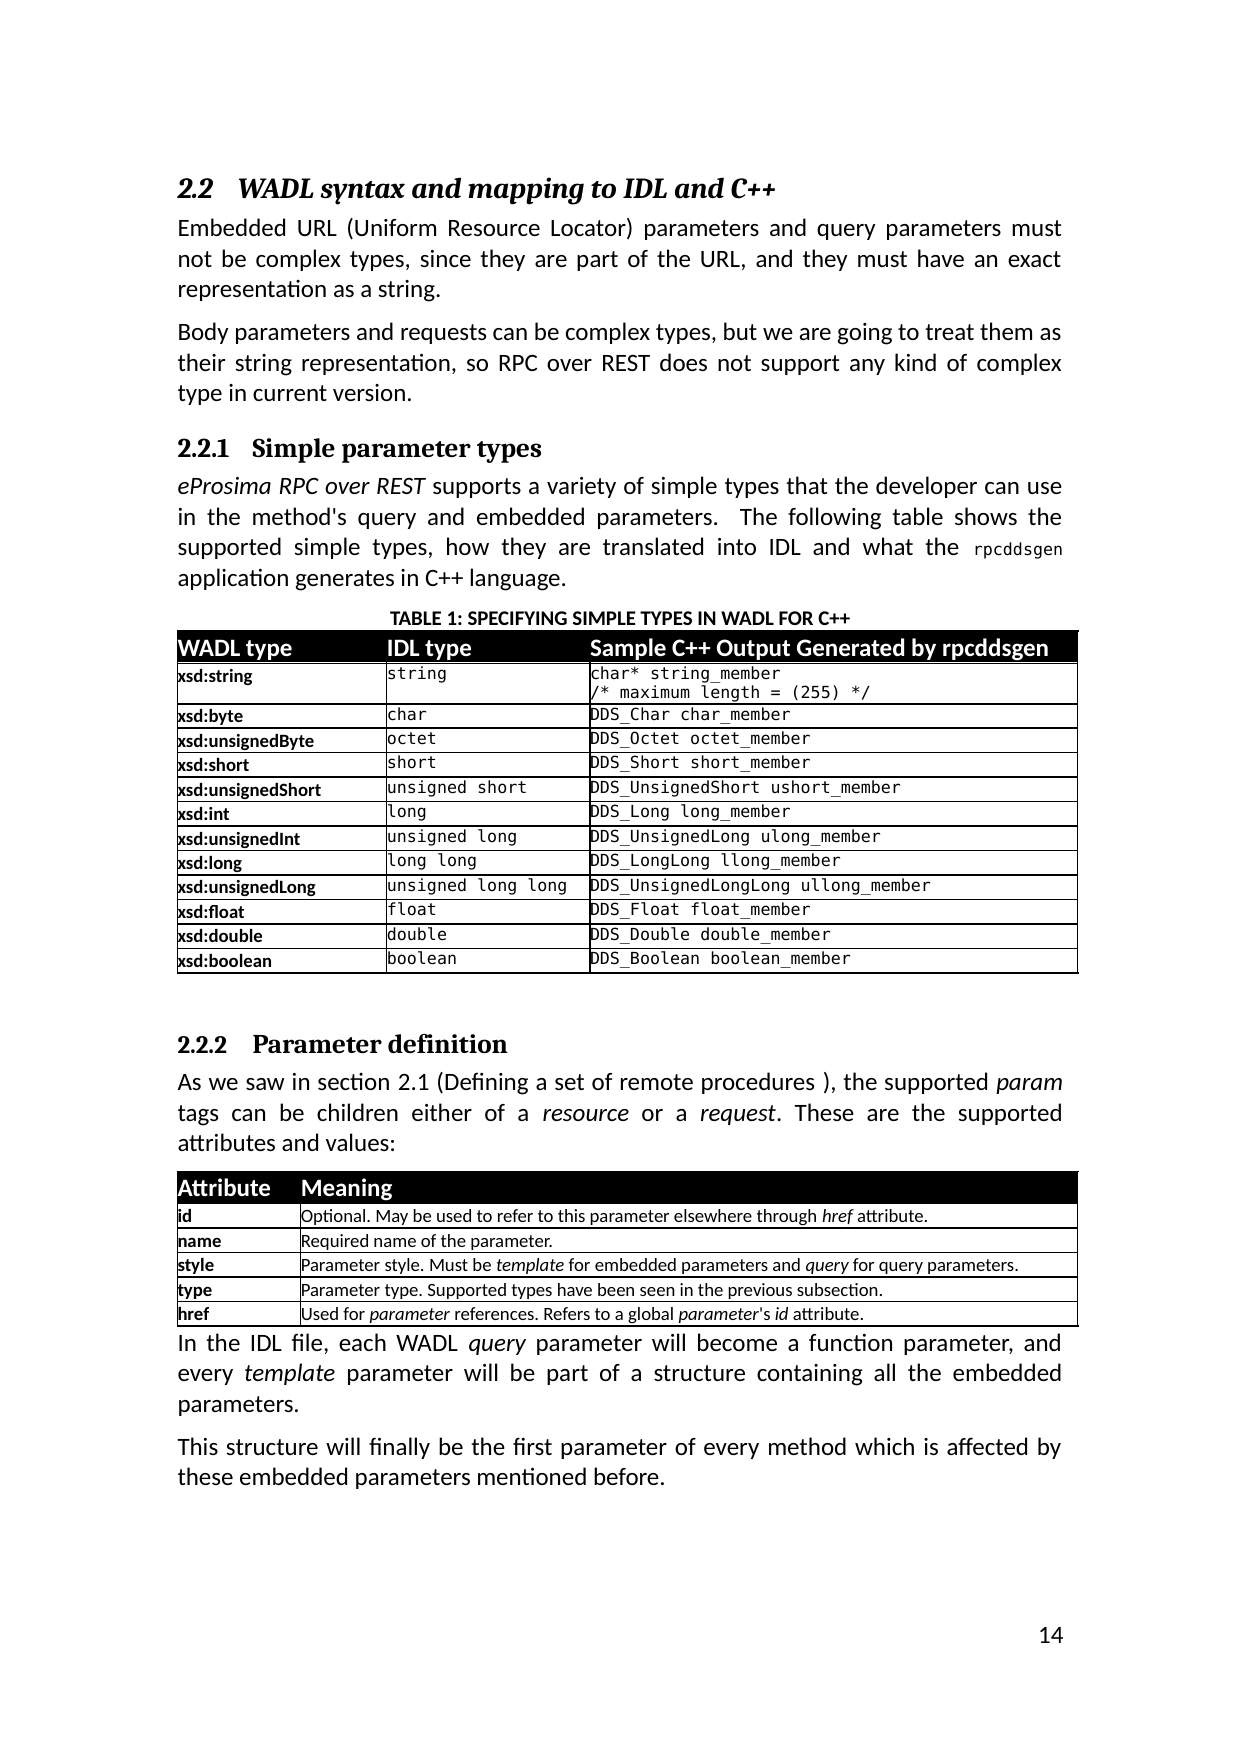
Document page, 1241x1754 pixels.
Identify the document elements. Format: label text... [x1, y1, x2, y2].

text Embedded URL (Uniform Resource Locator) parameters and query parameters must not be complex types, since they are part of the URL, and they must have an exact representation as a string. [177, 212, 1063, 304]
table_cell DDS_Octet octet_member [591, 729, 1077, 752]
table_cell xsd:unsignedLong [178, 876, 386, 899]
table_cell DDS_UnsignedShort ushort_member [591, 778, 1077, 801]
table_cell xsd:int [178, 802, 386, 825]
table_cell DDS_UnsignedLong ulong_member [591, 827, 1077, 850]
table_cell DDS_UnsignedLongLong ullong_member [591, 876, 1077, 899]
table_cell DDS_LongLong llong_member [591, 851, 1077, 874]
text Body parameters and requests can be complex types, but we are going to treat them as their string representation, so RPC over REST does not support any kind of complex type in current version. [177, 316, 1063, 408]
text As we saw in section 2.1 (Defining a set of remote procedures ), the supported param tags can be children either of a resource or a request. These are the supported attributes and values: [177, 1067, 1063, 1158]
table_cell DDS_Short short_member [591, 753, 1077, 776]
table_cell id [178, 1204, 300, 1227]
table_cell xsd:boolean [178, 949, 386, 972]
table_cell double [387, 925, 589, 948]
table_cell DDS_Double double_member [591, 925, 1077, 948]
table_cell unsigned short [387, 778, 589, 801]
table_cell unsigned long long [387, 876, 589, 899]
table_header Sample C++ Output Generated by rpcddsgen [591, 632, 1077, 662]
table_cell xsd:double [178, 925, 386, 948]
table_cell char [387, 705, 589, 727]
table_cell type [178, 1278, 300, 1301]
table_cell DDS_Boolean boolean_member [591, 949, 1077, 972]
table_cell xsd:float [178, 900, 386, 923]
table_header IDL type [387, 632, 589, 662]
table_header Meaning [301, 1172, 1077, 1203]
subtitle Simple parameter types [177, 433, 1063, 464]
table_cell xsd:unsignedByte [178, 729, 386, 752]
text This structure will finally be the first parameter of every method which is affected by these embedded parameters mentioned before. [177, 1431, 1063, 1492]
subtitle Parameter definition [177, 1029, 1063, 1060]
table_cell DDS_Long long_member [591, 802, 1077, 825]
table_cell short [387, 753, 589, 776]
table_cell Used for parameter references. Refers to a global parameter's id attribute. [301, 1302, 1077, 1325]
table_cell xsd:unsignedShort [178, 778, 386, 801]
table_cell style [178, 1253, 300, 1276]
table_cell Optional. May be used to refer to this parameter elsewhere through href attribute. [301, 1204, 1077, 1227]
table_cell name [178, 1229, 300, 1252]
table_cell Parameter type. Supported types have been seen in the previous subsection. [301, 1278, 1077, 1301]
table_cell Parameter style. Must be template for embedded parameters and query for query parameters. [301, 1253, 1077, 1276]
table_cell DDS_Char char_member [591, 705, 1077, 727]
table_cell unsigned long [387, 827, 589, 850]
table_cell xsd:short [178, 753, 386, 776]
table_cell xsd:unsignedInt [178, 827, 386, 850]
table_cell Required name of the parameter. [301, 1229, 1077, 1252]
table_cell xsd:byte [178, 705, 386, 727]
table_cell xsd:long [178, 851, 386, 874]
subtitle WADL syntax and mapping to IDL and C++ [177, 173, 1063, 206]
table_cell href [178, 1302, 300, 1325]
text In the IDL file, each WADL query parameter will become a function parameter, and every template parameter will be part of a structure containing all the embedded parameters. [177, 1327, 1063, 1418]
table_cell string [387, 664, 589, 703]
text eProsima RPC over REST supports a variety of simple types that the developer can use in the method's query and embedded parameters. The following table shows the supported simple types, how they are translated into IDL and what the rpcddsgen application generates in C++ language. [177, 470, 1063, 592]
table_cell boolean [387, 949, 589, 972]
table_header WADL type [178, 632, 386, 662]
table_cell DDS_Float float_member [591, 900, 1077, 923]
table_cell long [387, 802, 589, 825]
table_cell float [387, 900, 589, 923]
table_cell long long [387, 851, 589, 874]
table_header Attribute [178, 1172, 300, 1203]
table_cell char* string_member /* maximum length = (255) */ [591, 664, 1077, 703]
table_cell octet [387, 729, 589, 752]
text Table 1: Specifying Simple Types in WADL for C++ [177, 605, 1063, 630]
table_cell xsd:string [178, 664, 386, 703]
